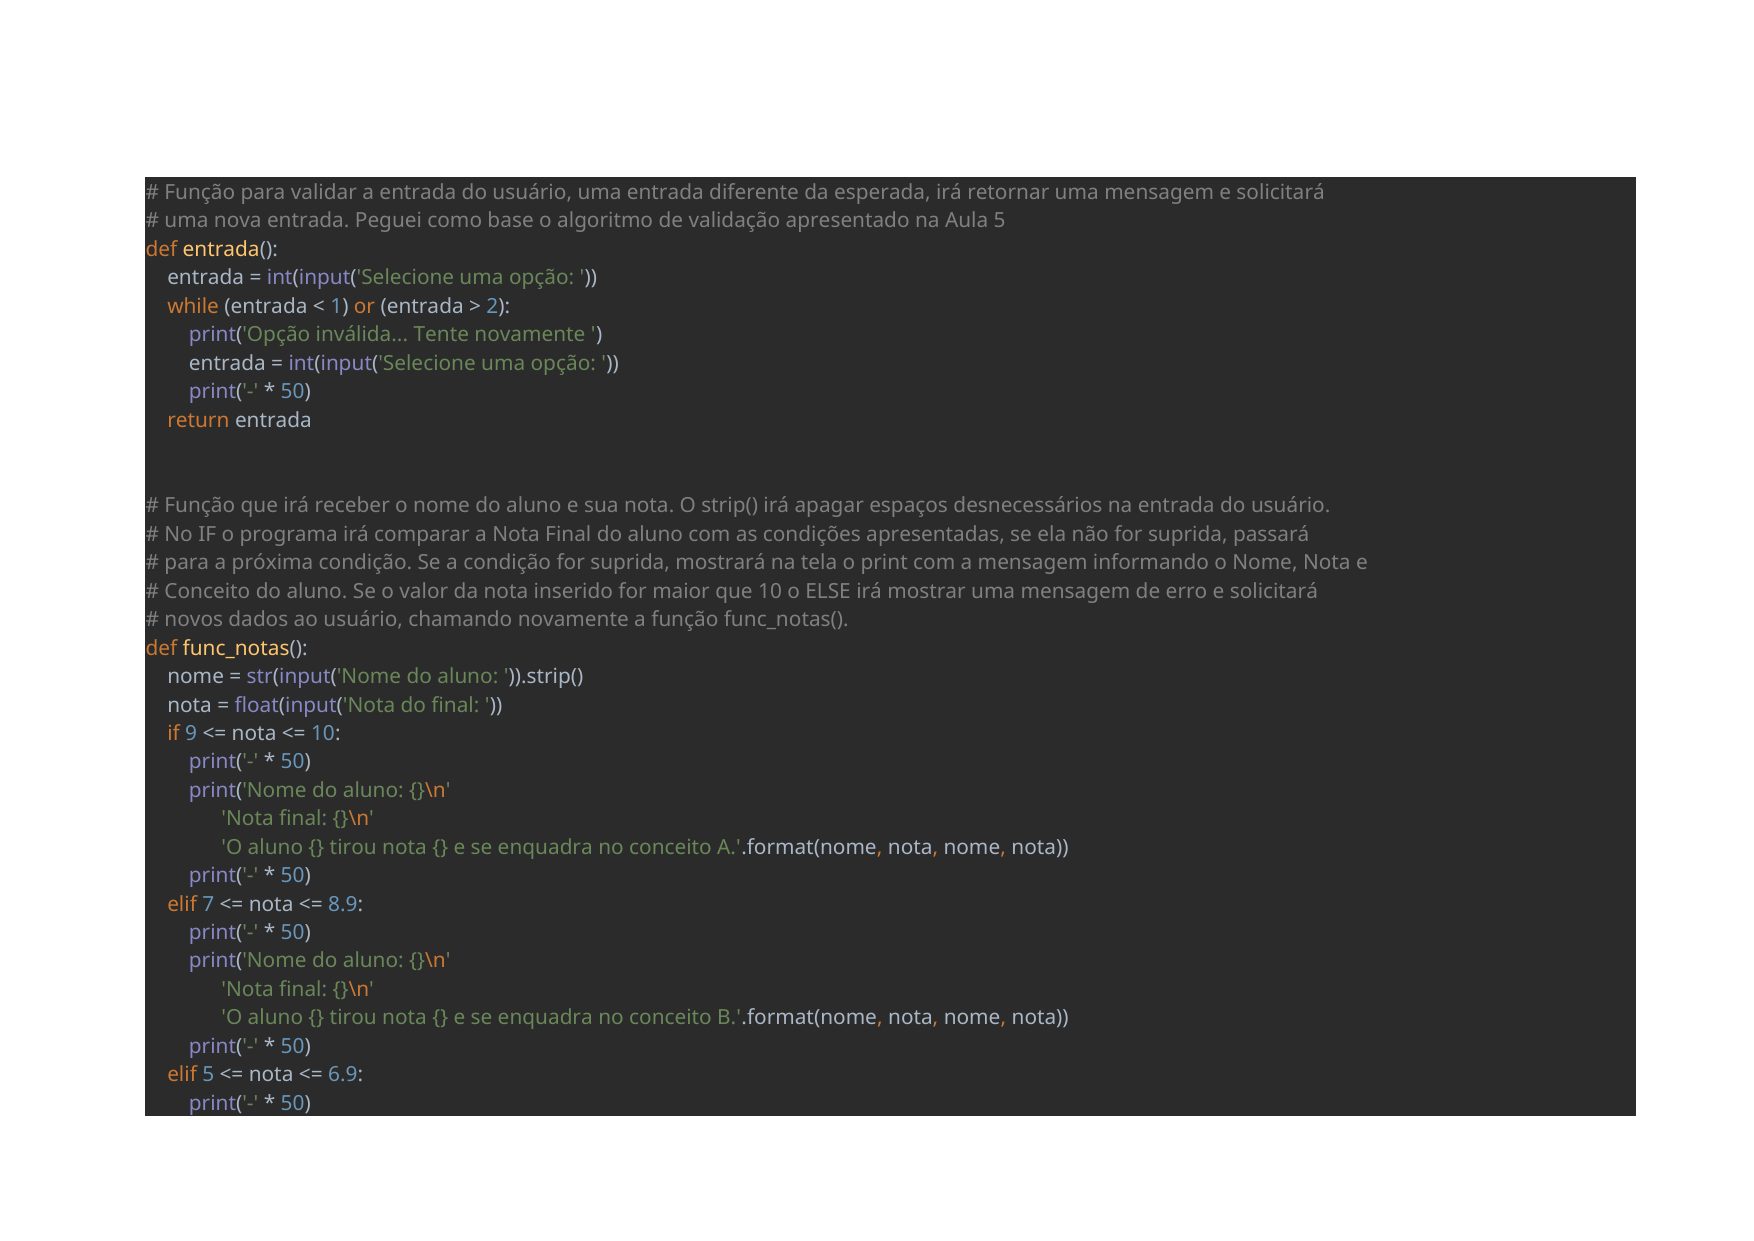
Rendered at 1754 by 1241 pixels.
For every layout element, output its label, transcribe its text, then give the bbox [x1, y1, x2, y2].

text # Função para validar a entrada do usuário, uma entrada diferente da esperada, irá retornar uma mensagem e solicitará # uma nova entrada. Peguei como base o algoritmo de validação apresentado na Aula 5 def entrada(): entrada = int(input('Selecione uma opção: ')) while (entrada < 1) or (entrada > 2): print('Opção inválida... Tente novamente ') entrada = int(input('Selecione uma opção: ')) print('-' * 50) return entrada # Função que irá receber o nome do aluno e sua nota. O strip() irá apagar espaços desnecessários na entrada do usuário. # No IF o programa irá comparar a Nota Final do aluno com as condições apresentadas, se ela não for suprida, passará # para a próxima condição. Se a condição for suprida, mostrará na tela o print com a mensagem informando o Nome, Nota e # Conceito do aluno. Se o valor da nota inserido for maior que 10 o ELSE irá mostrar uma mensagem de erro e solicitará # novos dados ao usuário, chamando novamente a função func_notas(). def func_notas(): nome = str(input('Nome do aluno: ')).strip() nota = float(input('Nota do final: ')) if 9 <= nota <= 10: print('-' * 50) print('Nome do aluno: {}\n' 'Nota final: {}\n' 'O aluno {} tirou nota {} e se enquadra no conceito A.'.format(nome, nota, nome, nota)) print('-' * 50) elif 7 <= nota <= 8.9: print('-' * 50) print('Nome do aluno: {}\n' 'Nota final: {}\n' 'O aluno {} tirou nota {} e se enquadra no conceito B.'.format(nome, nota, nome, nota)) print('-' * 50) elif 5 <= nota <= 6.9: print('-' * 50) [145, 177, 1636, 1116]
